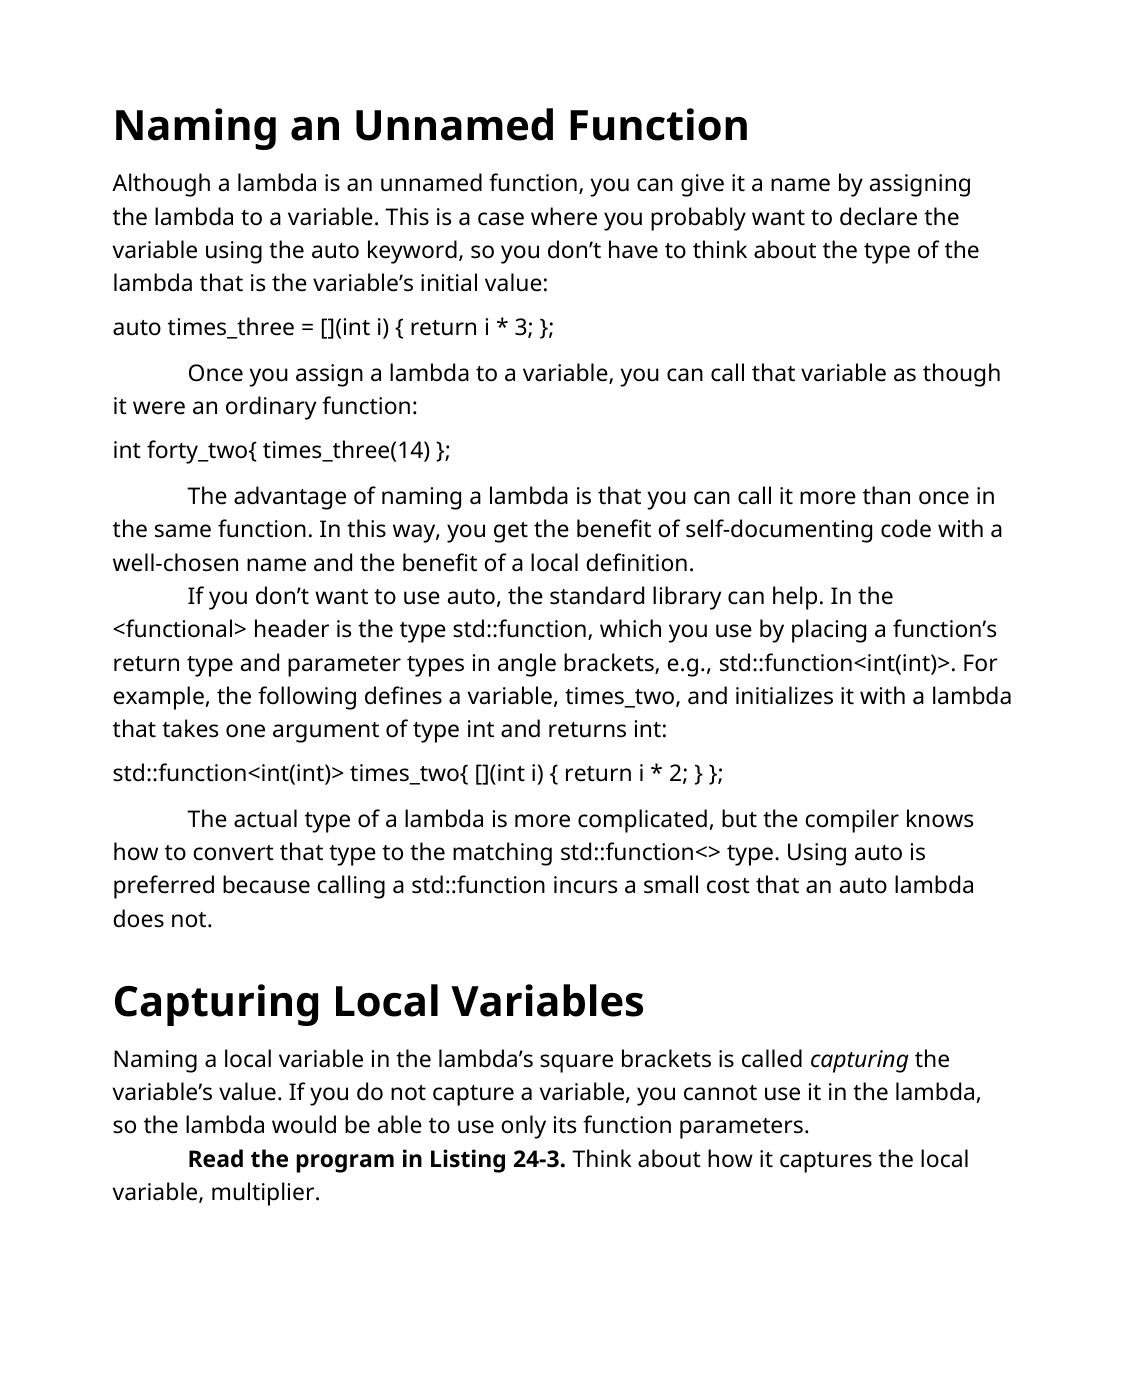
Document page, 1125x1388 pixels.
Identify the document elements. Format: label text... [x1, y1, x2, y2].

text std::function<int(int)> times_two{ [](int i) { return i * 2; } }; [112, 757, 1012, 788]
text Once you assign a lambda to a variable, you can call that variable as though it were an ordinary function: [112, 355, 1012, 421]
text Although a lambda is an unnamed function, you can give it a name by assigning the lambda to a variable. This is a case where you probably want to declare the variable using the auto keyword, so you don’t have to think about the type of the lambda that is the variable’s initial value: [112, 165, 1012, 298]
text Read the program in Listing 24-3. Think about how it captures the local variable, multiplier. [112, 1141, 1012, 1207]
text Naming a local variable in the lambda’s square brackets is called capturing the variable’s value. If you do not capture a variable, you cannot use it in the lambda, so the lambda would be able to use only its function parameters. [112, 1041, 1012, 1141]
subtitle Naming an Unnamed Function [112, 96, 1012, 153]
subtitle Capturing Local Variables [112, 971, 1012, 1028]
text The advantage of naming a lambda is that you can call it more than once in the same function. In this way, you get the benefit of self-documenting code with a well-chosen name and the benefit of a local definition. [112, 478, 1012, 578]
text If you don’t want to use auto, the standard library can help. In the <functional> header is the type std::function, which you use by placing a function’s return type and parameter types in angle brackets, e.g., std::function<int(int)>. For example, the following defines a variable, times_two, and initializes it with a lambda that takes one argument of type int and returns int: [112, 578, 1012, 744]
text int forty_two{ times_three(14) }; [112, 434, 1012, 465]
text auto times_three = [](int i) { return i * 3; }; [112, 311, 1012, 342]
text The actual type of a lambda is more complicated, but the compiler knows how to convert that type to the matching std::function<> type. Using auto is preferred because calling a std::function incurs a small cost that an auto lambda does not. [112, 801, 1012, 934]
